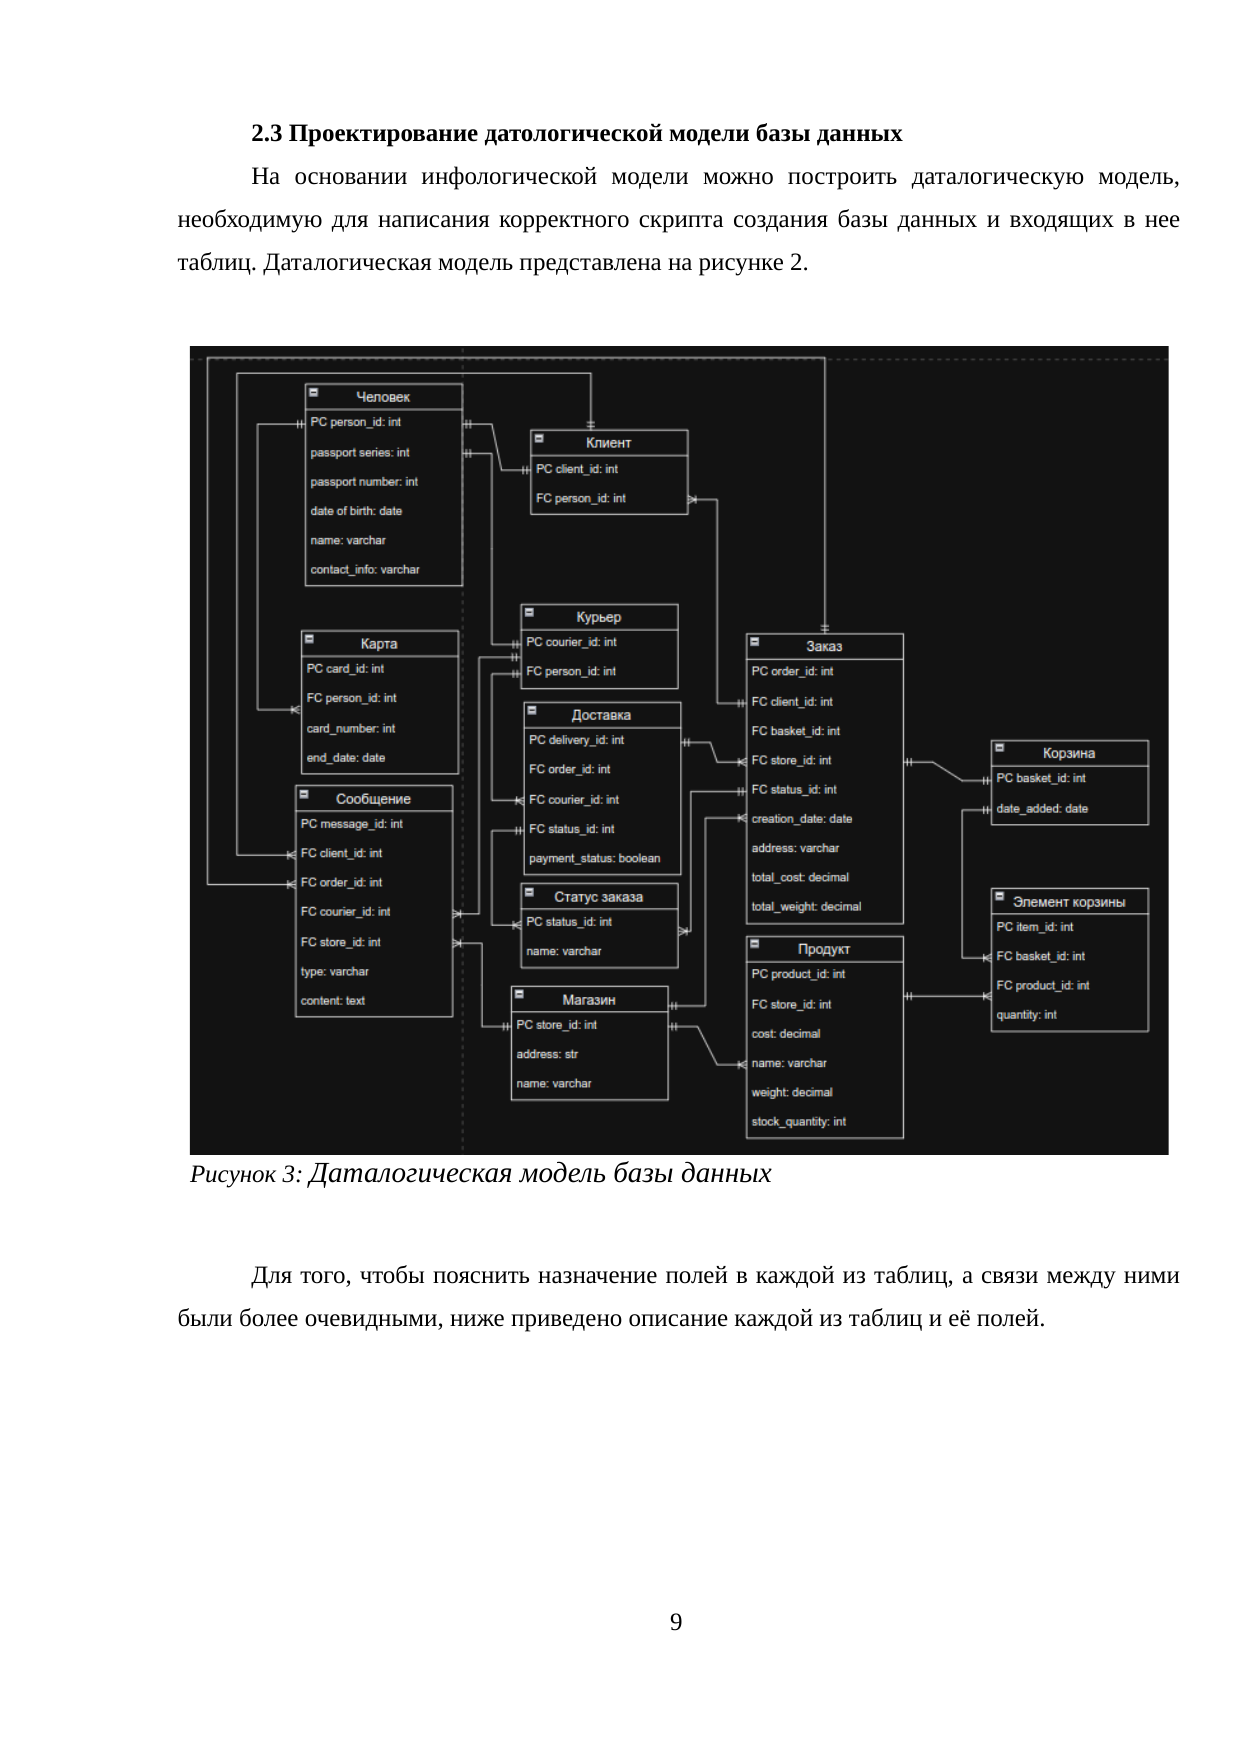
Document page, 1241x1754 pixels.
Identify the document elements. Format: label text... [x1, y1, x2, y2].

text Рисунок 3: Даталогическая модель базы данных [190, 1155, 1169, 1188]
picture [189, 346, 1169, 1155]
text 2.3 Проектирование датологической модели базы данных [177, 118, 1181, 147]
text На основании инфологической модели можно построить даталогическую модель, необходимую для написания корректного скрипта создания базы данных и входящих в нее таблиц. Даталогическая модель представлена на рисунке 2. [177, 161, 1181, 276]
text Для того, чтобы пояснить назначение полей в каждой из таблиц, а связи между ними были более очевидными, ниже приведено описание каждой из таблиц и её полей. [177, 1260, 1181, 1332]
